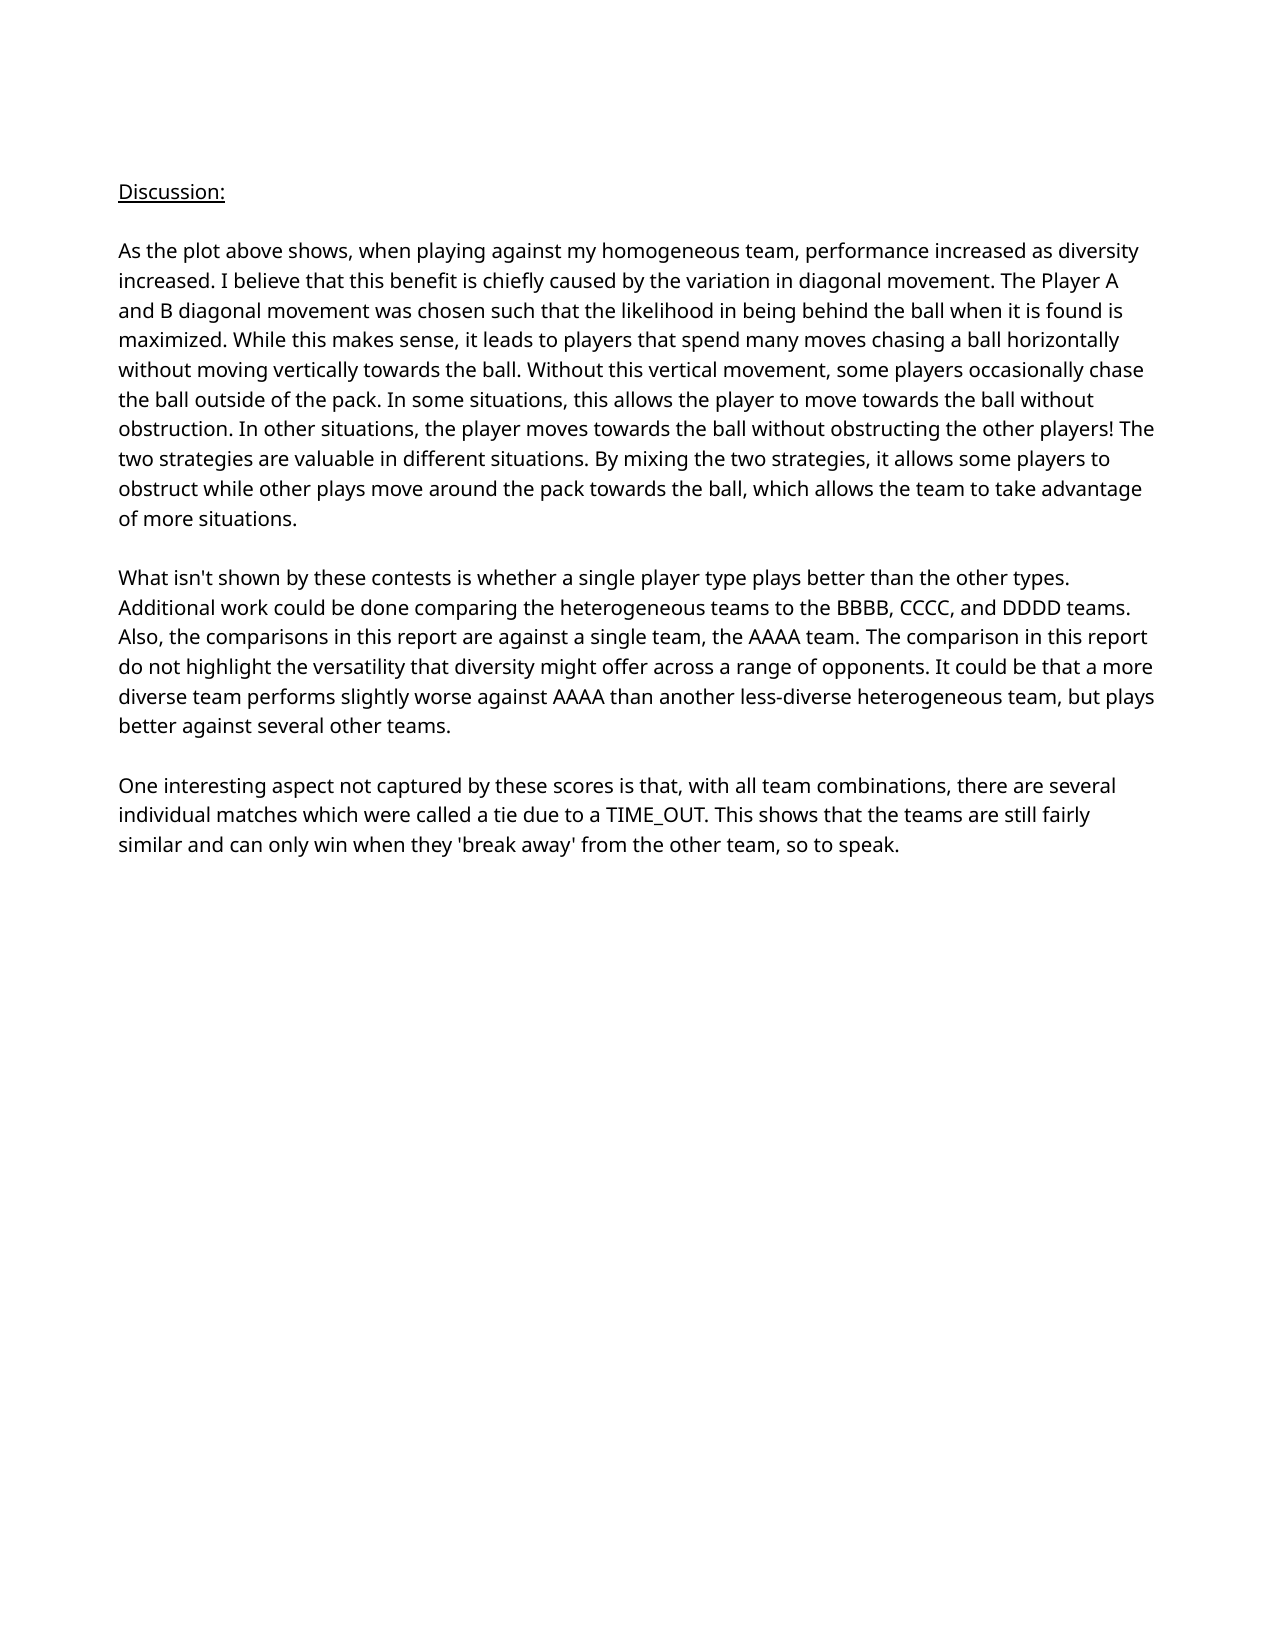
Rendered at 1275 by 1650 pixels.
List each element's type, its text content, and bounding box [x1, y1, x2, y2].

text One interesting aspect not captured by these scores is that, with all team combinations, there are several individual matches which were called a tie due to a TIME_OUT. This shows that the teams are still fairly similar and can only win when they 'break away' from the other team, so to speak. [118, 769, 1157, 858]
text As the plot above shows, when playing against my homogeneous team, performance increased as diversity increased. I believe that this benefit is chiefly caused by the variation in diagonal movement. The Player A and B diagonal movement was chosen such that the likelihood in being behind the ball when it is found is maximized. While this makes sense, it leads to players that spend many moves chasing a ball horizontally without moving vertically towards the ball. Without this vertical movement, some players occasionally chase the ball outside of the pack. In some situations, this allows the player to move towards the ball without obstruction. In other situations, the player moves towards the ball without obstructing the other players! The two strategies are valuable in different situations. By mixing the two strategies, it allows some players to obstruct while other plays move around the pack towards the ball, which allows the team to take advantage of more situations. [118, 235, 1157, 532]
text What isn't shown by these contests is whether a single player type plays better than the other types. Additional work could be done comparing the heterogeneous teams to the BBBB, CCCC, and DDDD teams. Also, the comparisons in this report are against a single team, the AAAA team. The comparison in this report do not highlight the versatility that diversity might offer across a range of opponents. It could be that a more diverse team performs slightly worse against AAAA than another less-diverse heterogeneous team, but plays better against several other teams. [118, 562, 1157, 740]
text Discussion: [118, 176, 1157, 205]
